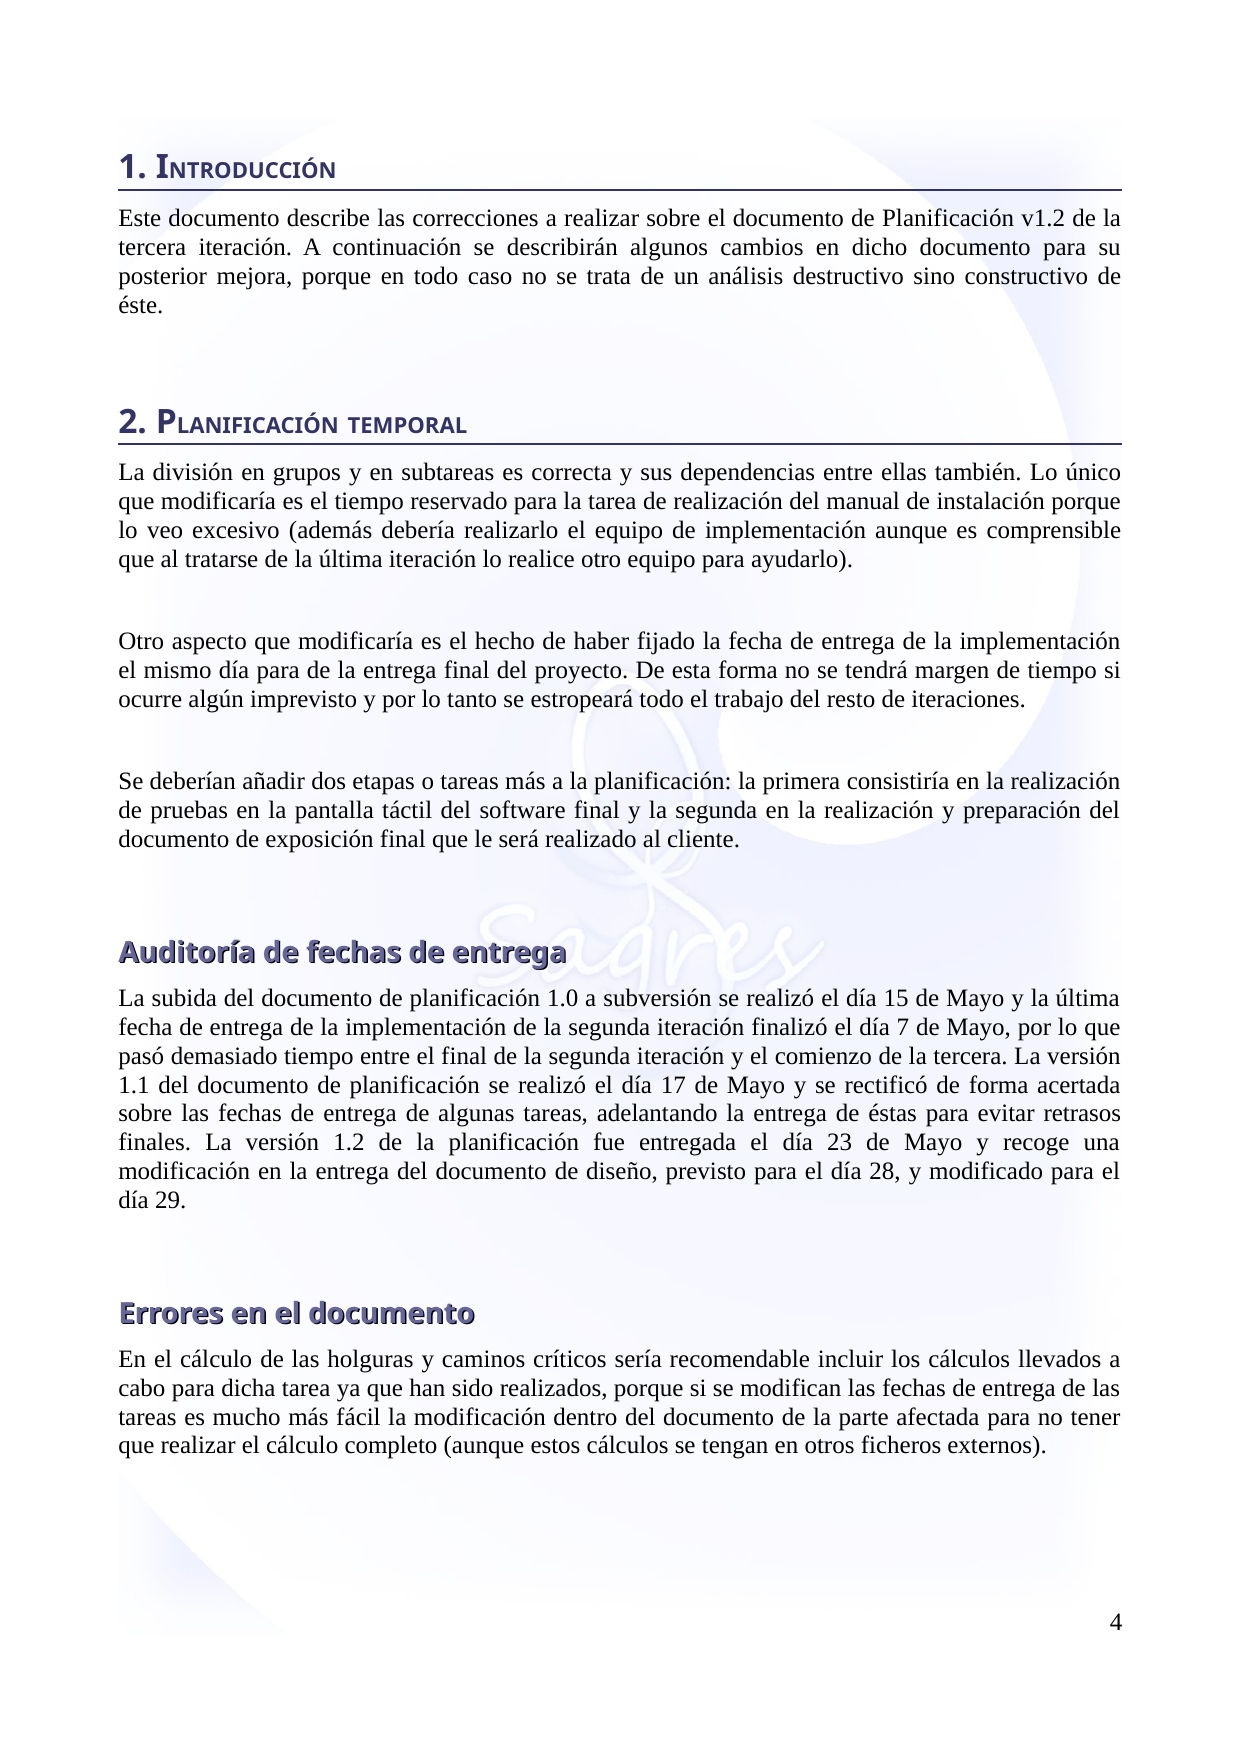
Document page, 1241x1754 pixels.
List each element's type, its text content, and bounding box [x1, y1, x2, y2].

picture [118, 572, 1122, 626]
picture [118, 118, 1122, 143]
picture [118, 445, 1122, 457]
picture [118, 712, 1122, 766]
subtitle Auditoría de fechas de entrega [118, 931, 1122, 971]
picture [118, 1213, 1122, 1292]
subtitle 1. Introducción [118, 143, 1122, 189]
picture [118, 1332, 1122, 1344]
picture [118, 318, 1122, 397]
text En el cálculo de las holguras y caminos críticos sería recomendable incluir los cálculos llevados a cabo para dicha tarea ya que han sido realizados, porque si se modifican las fechas de entrega de las tareas es mucho más fácil la modificación dentro del documento de la parte afectada para no tener que realizar el cálculo completo (aunque estos cálculos se tengan en otros ficheros externos). [118, 1344, 1122, 1459]
picture [118, 852, 1122, 931]
picture [118, 191, 1122, 203]
picture [118, 1459, 1122, 1636]
subtitle Errores en el documento [118, 1292, 1122, 1332]
subtitle 2. Planificación temporal [118, 397, 1122, 443]
text La subida del documento de planificación 1.0 a subversión se realizó el día 15 de Mayo y la última fecha de entrega de la implementación de la segunda iteración finalizó el día 7 de Mayo, por lo que pasó demasiado tiempo entre el final de la segunda iteración y el comienzo de la tercera. La versión 1.1 del documento de planificación se realizó el día 17 de Mayo y se rectificó de forma acertada sobre las fechas de entrega de algunas tareas, adelantando la entrega de éstas para evitar retrasos finales. La versión 1.2 de la planificación fue entregada el día 23 de Mayo y recoge una modificación en la entrega del documento de diseño, previsto para el día 28, y modificado para el día 29. [118, 983, 1122, 1213]
text Se deberían añadir dos etapas o tareas más a la planificación: la primera consistiría en la realización de pruebas en la pantalla táctil del software final y la segunda en la realización y preparación del documento de exposición final que le será realizado al cliente. [118, 766, 1122, 852]
text Este documento describe las correcciones a realizar sobre el documento de Planificación v1.2 de la tercera iteración. A continuación se describirán algunos cambios en dicho documento para su posterior mejora, porque en todo caso no se trata de un análisis destructivo sino constructivo de éste. [118, 203, 1122, 318]
text La división en grupos y en subtareas es correcta y sus dependencias entre ellas también. Lo único que modificaría es el tiempo reservado para la tarea de realización del manual de instalación porque lo veo excesivo (además debería realizarlo el equipo de implementación aunque es comprensible que al tratarse de la última iteración lo realice otro equipo para ayudarlo). [118, 457, 1122, 572]
picture [118, 971, 1122, 983]
text Otro aspecto que modificaría es el hecho de haber fijado la fecha de entrega de la implementación el mismo día para de la entrega final del proyecto. De esta forma no se tendrá margen de tiempo si ocurre algún imprevisto y por lo tanto se estropeará todo el trabajo del resto de iteraciones. [118, 626, 1122, 712]
